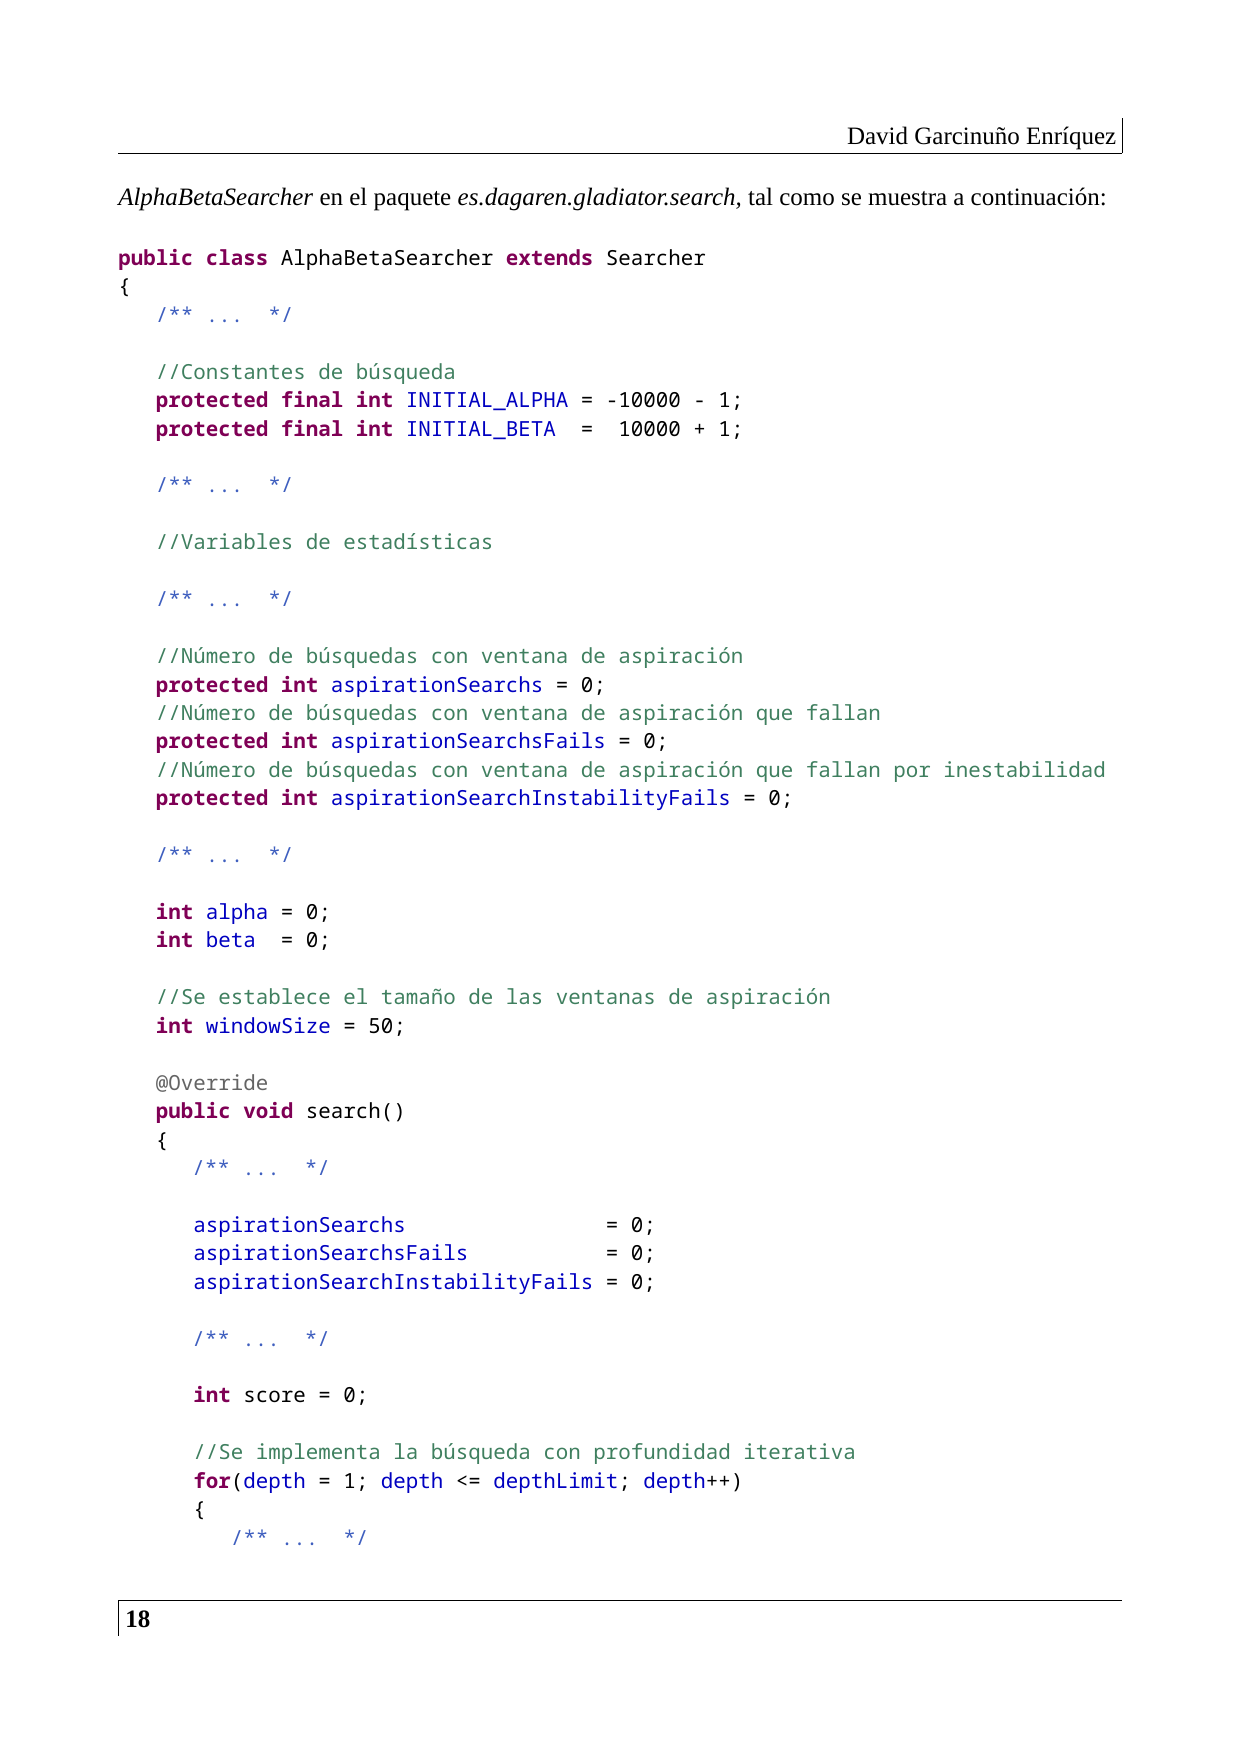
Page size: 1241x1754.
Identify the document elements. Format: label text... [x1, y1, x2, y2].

text //Número de búsquedas con ventana de aspiración [118, 641, 1122, 670]
text //Constantes de búsqueda [118, 357, 1122, 385]
text protected int aspirationSearchs = 0; [118, 670, 1122, 698]
text public class AlphaBetaSearcher extends Searcher [118, 243, 1122, 272]
text //Variables de estadísticas [118, 527, 1122, 556]
text public void search() [118, 1096, 1122, 1125]
text protected final int INITIAL_BETA = 10000 + 1; [118, 414, 1122, 442]
text //Número de búsquedas con ventana de aspiración que fallan [118, 698, 1122, 727]
text AlphaBetaSearcher en el paquete es.dagaren.gladiator.search, tal como se muestra a continuación: [118, 182, 1122, 211]
text /** ... */ [118, 300, 1122, 328]
text //Se establece el tamaño de las ventanas de aspiración [118, 982, 1122, 1011]
text int alpha = 0; [118, 897, 1122, 926]
text int windowSize = 50; [118, 1011, 1122, 1039]
text { [118, 1494, 1122, 1523]
text //Número de búsquedas con ventana de aspiración que fallan por inestabilidad [118, 755, 1122, 783]
text protected int aspirationSearchInstabilityFails = 0; [118, 783, 1122, 812]
text int score = 0; [118, 1381, 1122, 1409]
text aspirationSearchInstabilityFails = 0; [118, 1267, 1122, 1295]
text protected final int INITIAL_ALPHA = -10000 - 1; [118, 385, 1122, 414]
text aspirationSearchsFails = 0; [118, 1238, 1122, 1267]
text /** ... */ [118, 1153, 1122, 1182]
text aspirationSearchs = 0; [118, 1210, 1122, 1238]
text /** ... */ [118, 840, 1122, 869]
text @Override [118, 1068, 1122, 1096]
text /** ... */ [118, 1523, 1122, 1551]
text /** ... */ [118, 584, 1122, 613]
text for(depth = 1; depth <= depthLimit; depth++) [118, 1466, 1122, 1494]
text protected int aspirationSearchsFails = 0; [118, 727, 1122, 755]
text { [118, 1125, 1122, 1153]
text //Se implementa la búsqueda con profundidad iterativa [118, 1437, 1122, 1466]
text { [118, 272, 1122, 300]
text int beta = 0; [118, 926, 1122, 954]
text /** ... */ [118, 1324, 1122, 1352]
text /** ... */ [118, 471, 1122, 499]
